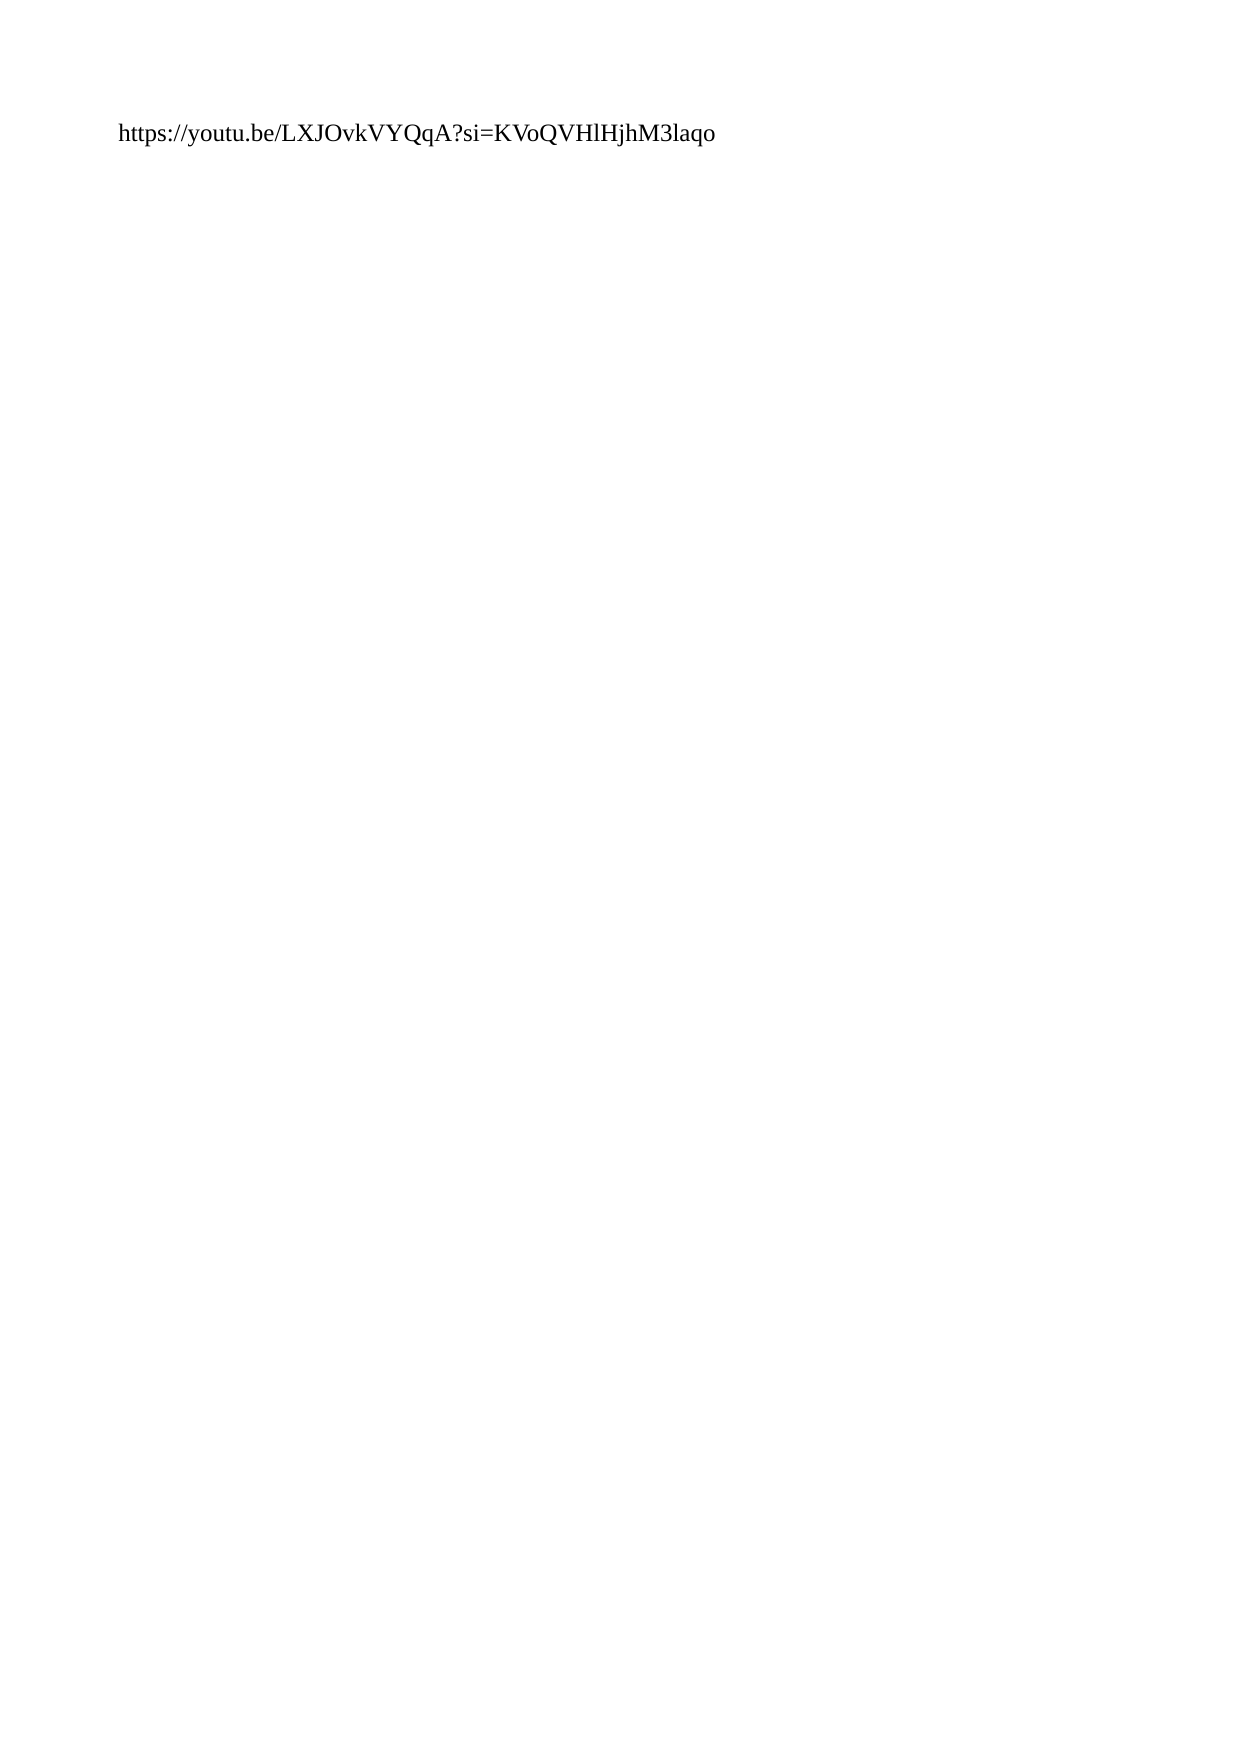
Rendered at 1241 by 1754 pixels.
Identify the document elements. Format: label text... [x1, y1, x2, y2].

text https://youtu.be/LXJOvkVYQqA?si=KVoQVHlHjhM3laqo [118, 118, 1122, 147]
